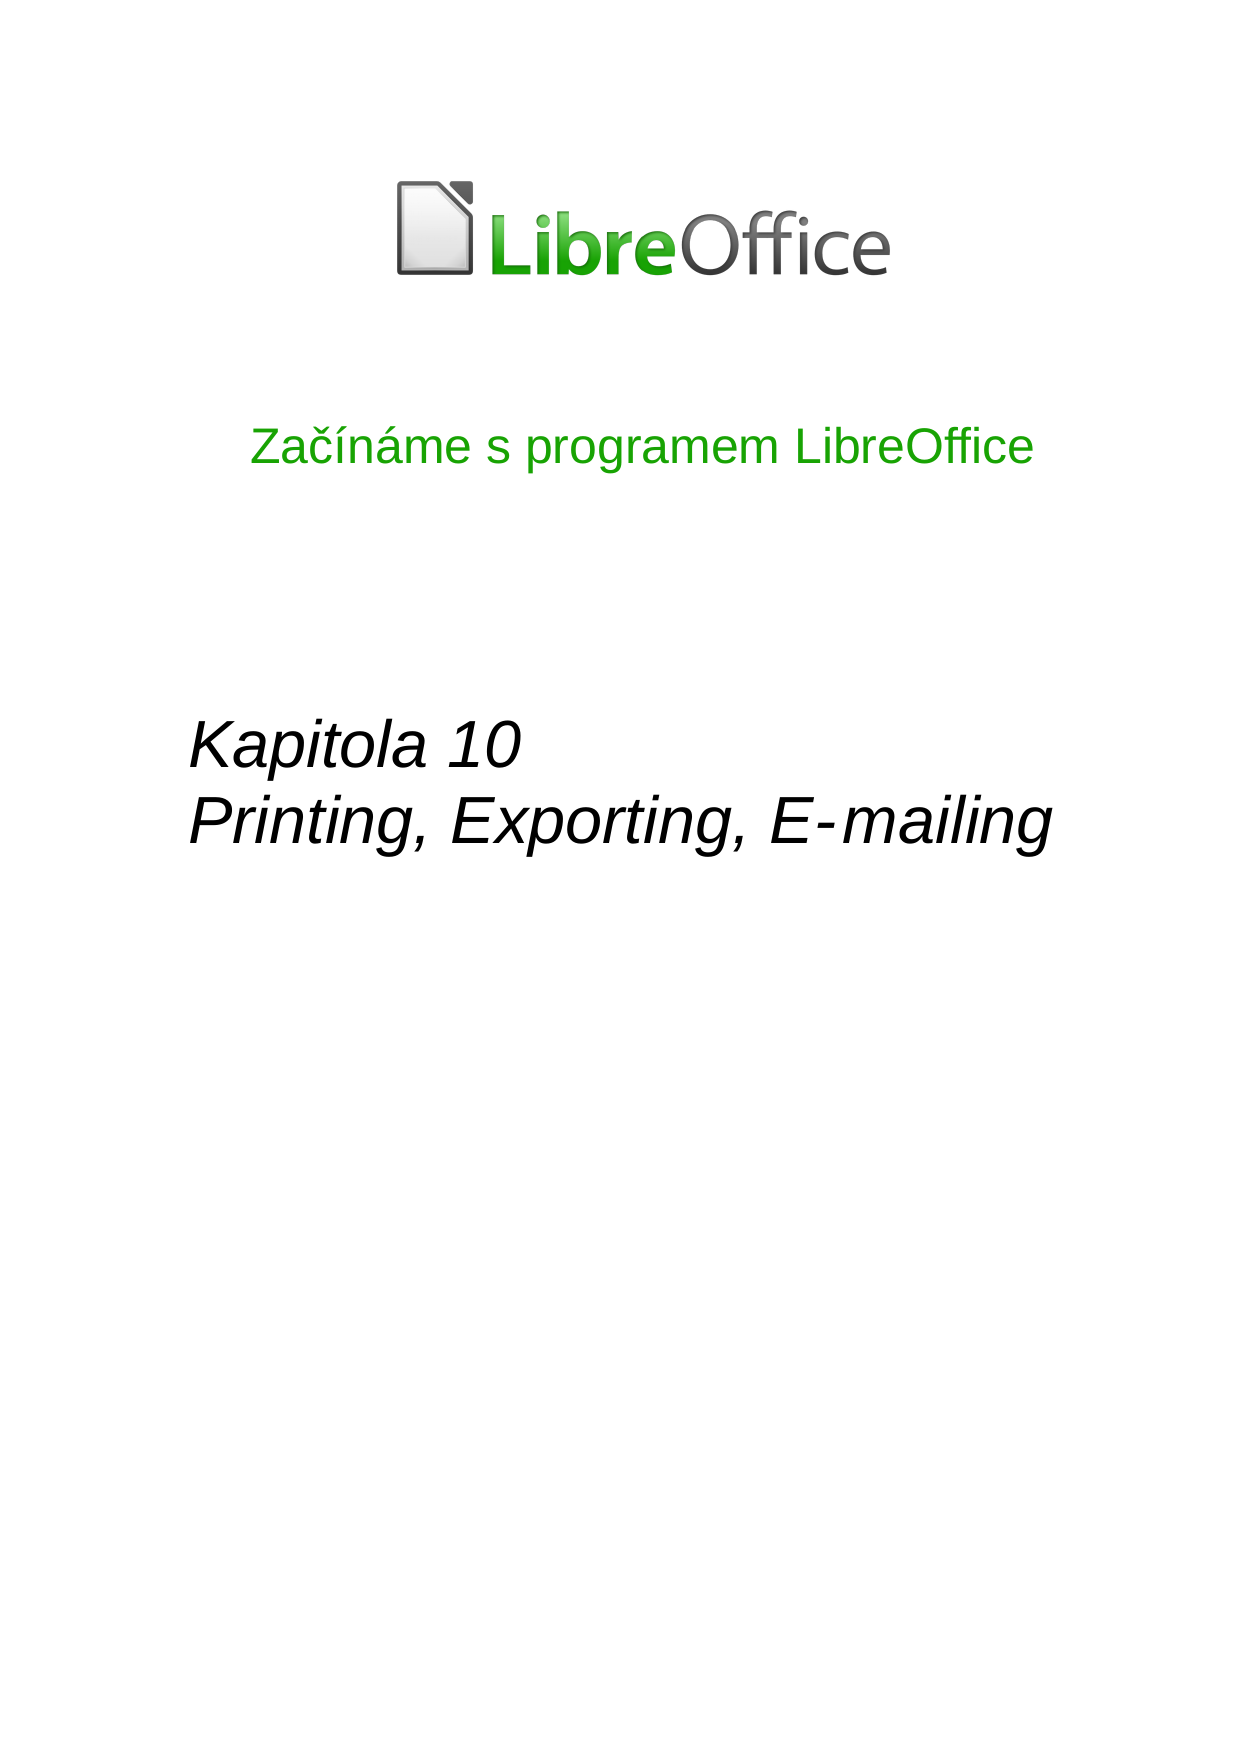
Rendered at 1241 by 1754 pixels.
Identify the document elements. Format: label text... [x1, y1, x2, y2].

text Začínáme s programem LibreOffice [188, 416, 1098, 474]
picture [392, 177, 893, 282]
title Kapitola 10 Printing, Exporting, E‑mailing [188, 705, 1098, 858]
